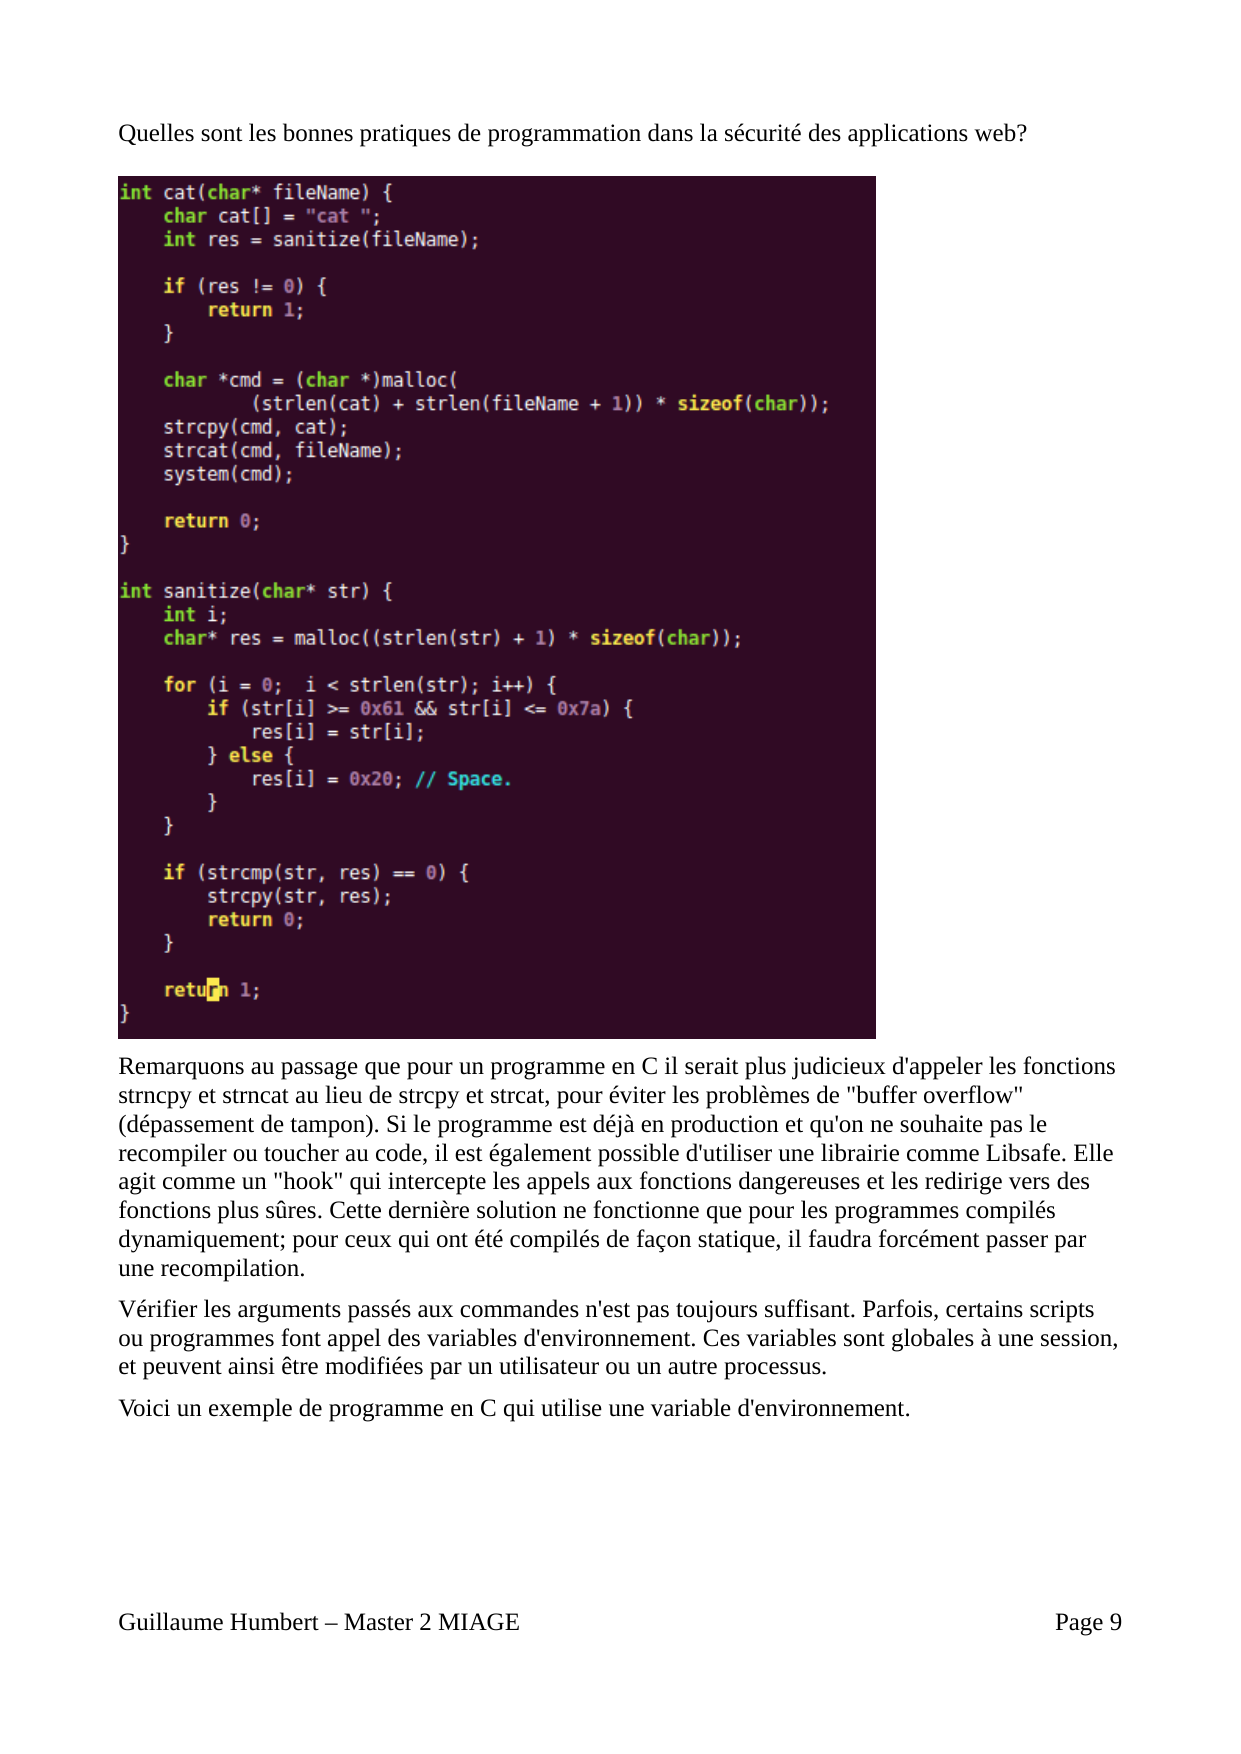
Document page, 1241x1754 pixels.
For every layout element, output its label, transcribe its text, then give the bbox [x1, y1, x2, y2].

text Voici un exemple de programme en C qui utilise une variable d'environnement. [118, 1393, 1122, 1421]
text Vérifier les arguments passés aux commandes n'est pas toujours suffisant. Parfois, certains scripts ou programmes font appel des variables d'environnement. Ces variables sont globales à une session, et peuvent ainsi être modifiées par un utilisateur ou un autre processus. [118, 1294, 1122, 1380]
picture [118, 176, 876, 1039]
text Remarquons au passage que pour un programme en C il serait plus judicieux d'appeler les fonctions strncpy et strncat au lieu de strcpy et strcat, pour éviter les problèmes de "buffer overflow" (dépassement de tampon). Si le programme est déjà en production et qu'on ne souhaite pas le recompiler ou toucher au code, il est également possible d'utiliser une librairie comme Libsafe. Elle agit comme un "hook" qui intercepte les appels aux fonctions dangereuses et les redirige vers des fonctions plus sûres. Cette dernière solution ne fonctionne que pour les programmes compilés dynamiquement; pour ceux qui ont été compilés de façon statique, il faudra forcément passer par une recompilation. [118, 1051, 1122, 1281]
